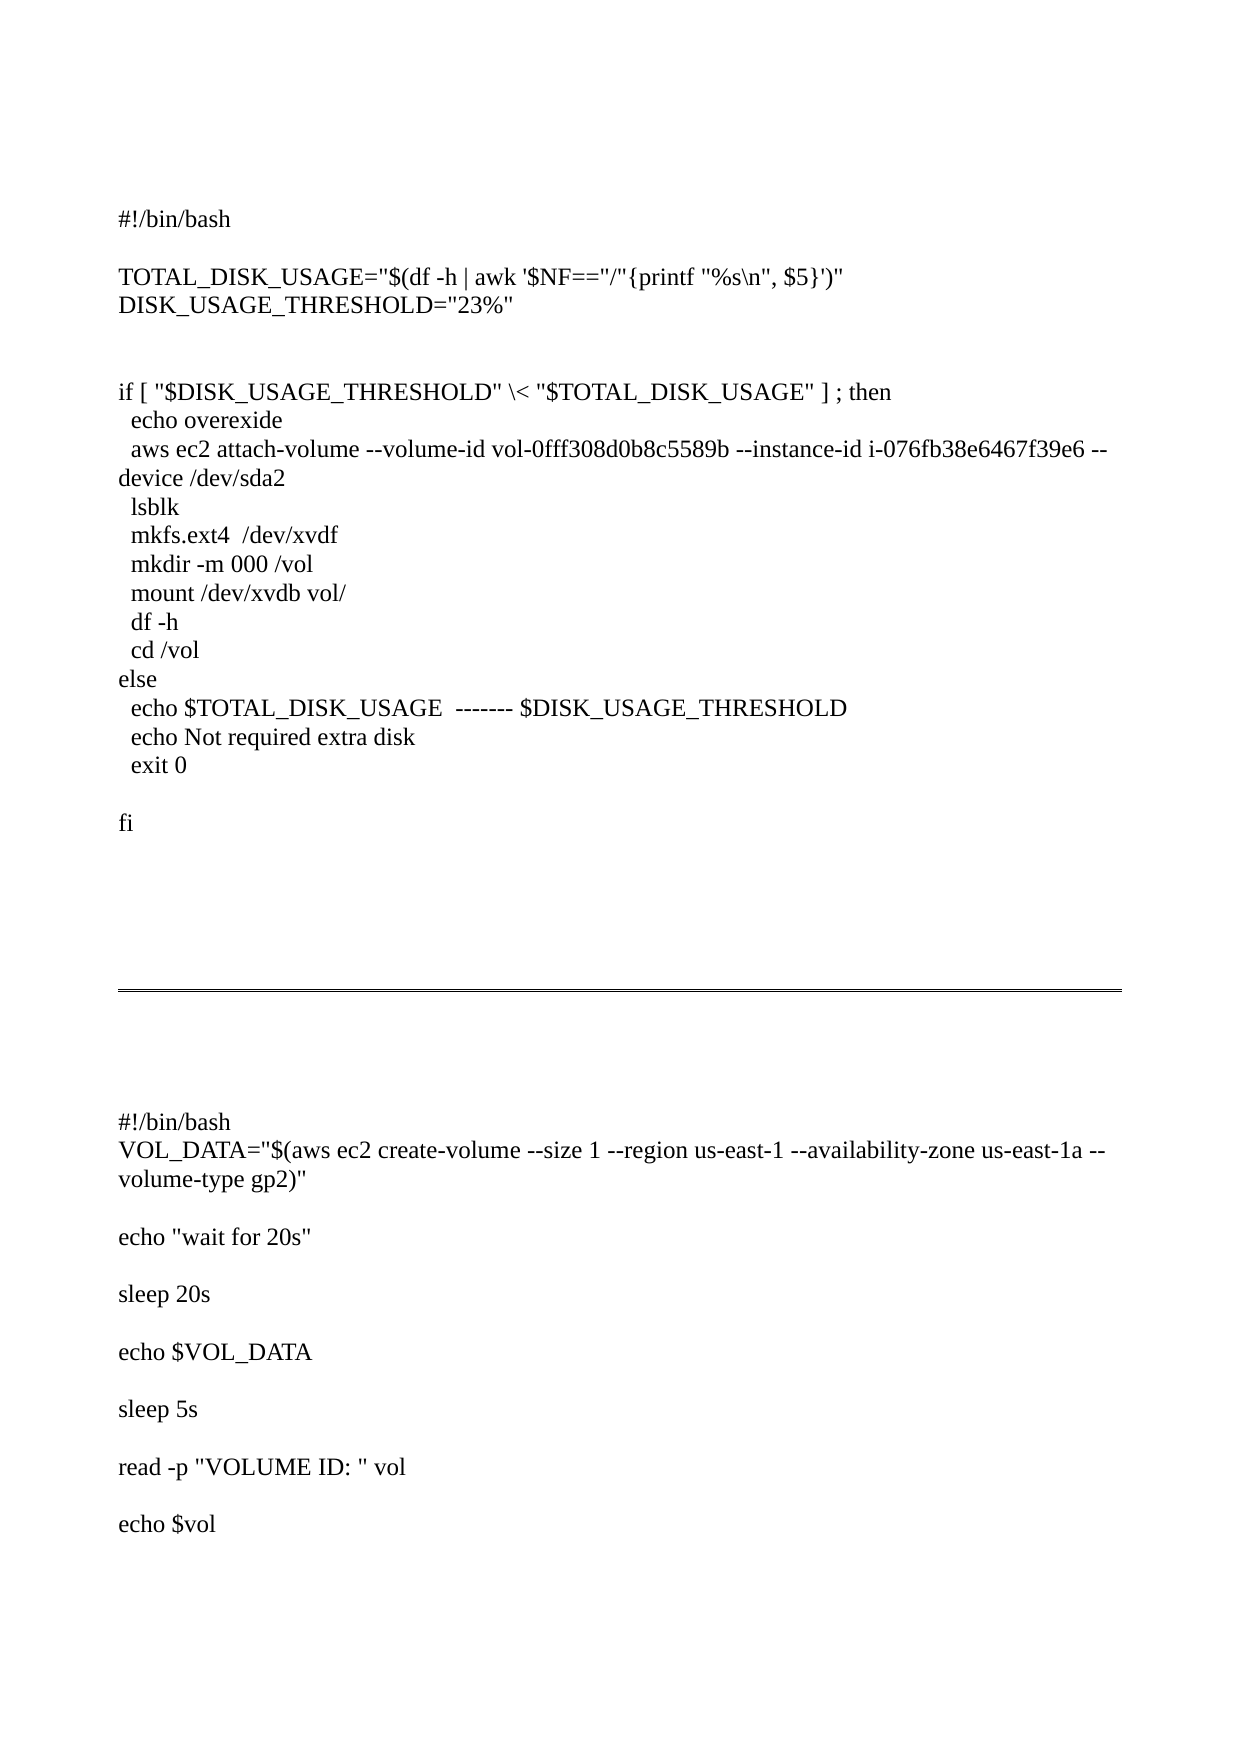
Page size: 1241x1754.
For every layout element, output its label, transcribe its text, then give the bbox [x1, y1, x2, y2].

text echo "wait for 20s" [118, 1222, 1122, 1250]
text TOTAL_DISK_USAGE="$(df -h | awk '$NF=="/"{printf "%s\n", $5}')" [118, 262, 1122, 291]
text df -h [118, 607, 1122, 636]
text echo $VOL_DATA [118, 1337, 1122, 1365]
text #!/bin/bash [118, 204, 1122, 233]
text echo Not required extra disk [118, 722, 1122, 751]
text fi [118, 808, 1122, 837]
text DISK_USAGE_THRESHOLD="23%" [118, 291, 1122, 319]
text exit 0 [118, 751, 1122, 779]
text aws ec2 attach-volume --volume-id vol-0fff308d0b8c5589b --instance-id i-076fb38e6467f39e6 --device /dev/sda2 [118, 434, 1122, 492]
text read -p "VOLUME ID: " vol [118, 1452, 1122, 1480]
text #!/bin/bash [118, 1107, 1122, 1135]
text if [ "$DISK_USAGE_THRESHOLD" \< "$TOTAL_DISK_USAGE" ] ; then [118, 377, 1122, 406]
text else [118, 664, 1122, 693]
text VOL_DATA="$(aws ec2 create-volume --size 1 --region us-east-1 --availability-zone us-east-1a --volume-type gp2)" [118, 1135, 1122, 1193]
text echo $vol [118, 1509, 1122, 1538]
text cd /vol [118, 636, 1122, 664]
text mkfs.ext4 /dev/xvdf [118, 521, 1122, 549]
text echo overexide [118, 406, 1122, 434]
text sleep 20s [118, 1279, 1122, 1308]
text mount /dev/xvdb vol/ [118, 578, 1122, 607]
text sleep 5s [118, 1394, 1122, 1423]
text mkdir -m 000 /vol [118, 549, 1122, 578]
text lsblk [118, 492, 1122, 521]
text echo $TOTAL_DISK_USAGE ------- $DISK_USAGE_THRESHOLD [118, 693, 1122, 722]
